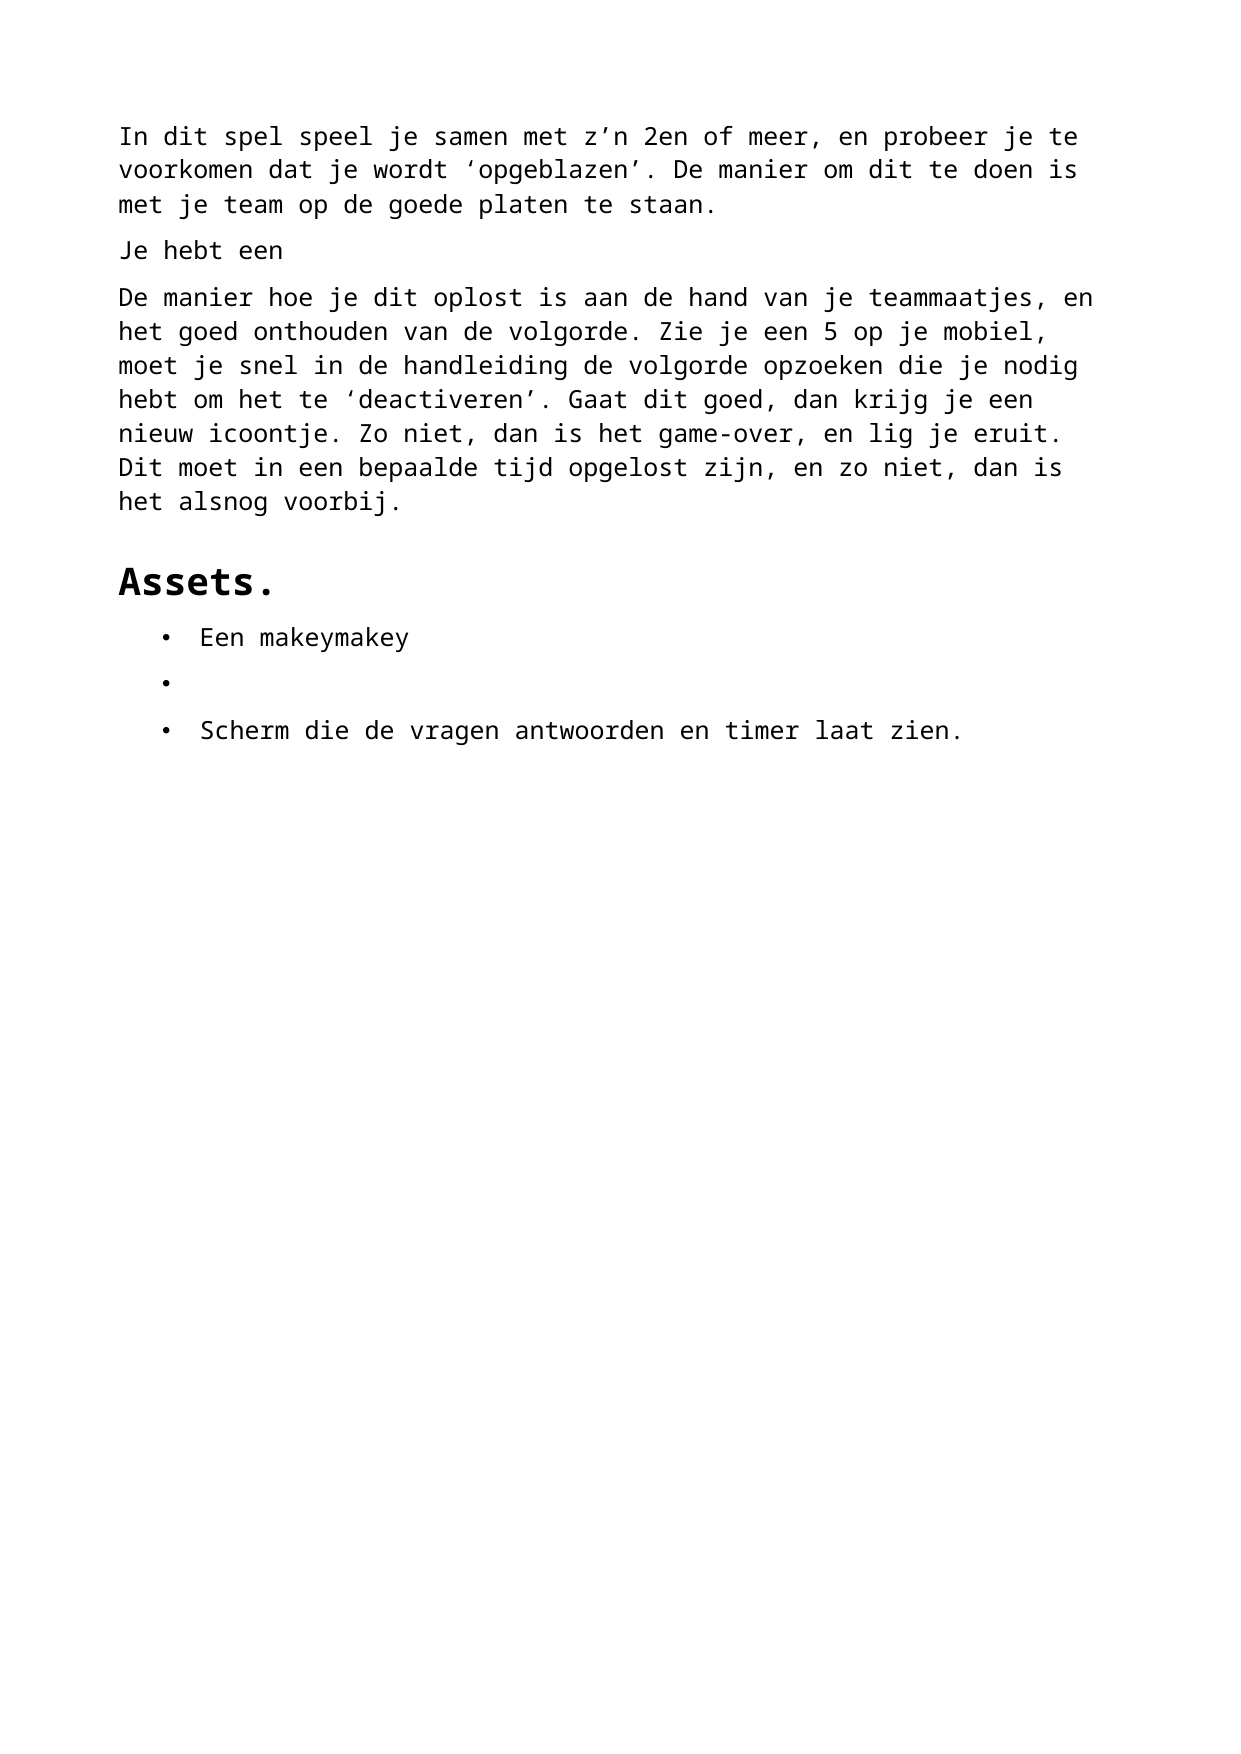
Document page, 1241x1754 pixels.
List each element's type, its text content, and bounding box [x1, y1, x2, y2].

text Je hebt een [118, 233, 1122, 267]
list Scherm die de vragen antwoorden en timer laat zien. [162, 713, 1122, 747]
text In dit spel speel je samen met z’n 2en of meer, en probeer je te voorkomen dat je wordt ‘opgeblazen’. De manier om dit te doen is met je team op de goede platen te staan. [118, 118, 1122, 220]
list Een makeymakey [162, 619, 1122, 653]
text De manier hoe je dit oplost is aan de hand van je teammaatjes, en het goed onthouden van de volgorde. Zie je een 5 op je mobiel, moet je snel in de handleiding de volgorde opzoeken die je nodig hebt om het te ‘deactiveren’. Gaat dit goed, dan krijg je een nieuw icoontje. Zo niet, dan is het game-over, en lig je eruit. Dit moet in een bepaalde tijd opgelost zijn, en zo niet, dan is het alsnog voorbij. [118, 279, 1122, 518]
subtitle Assets. [118, 555, 1122, 607]
